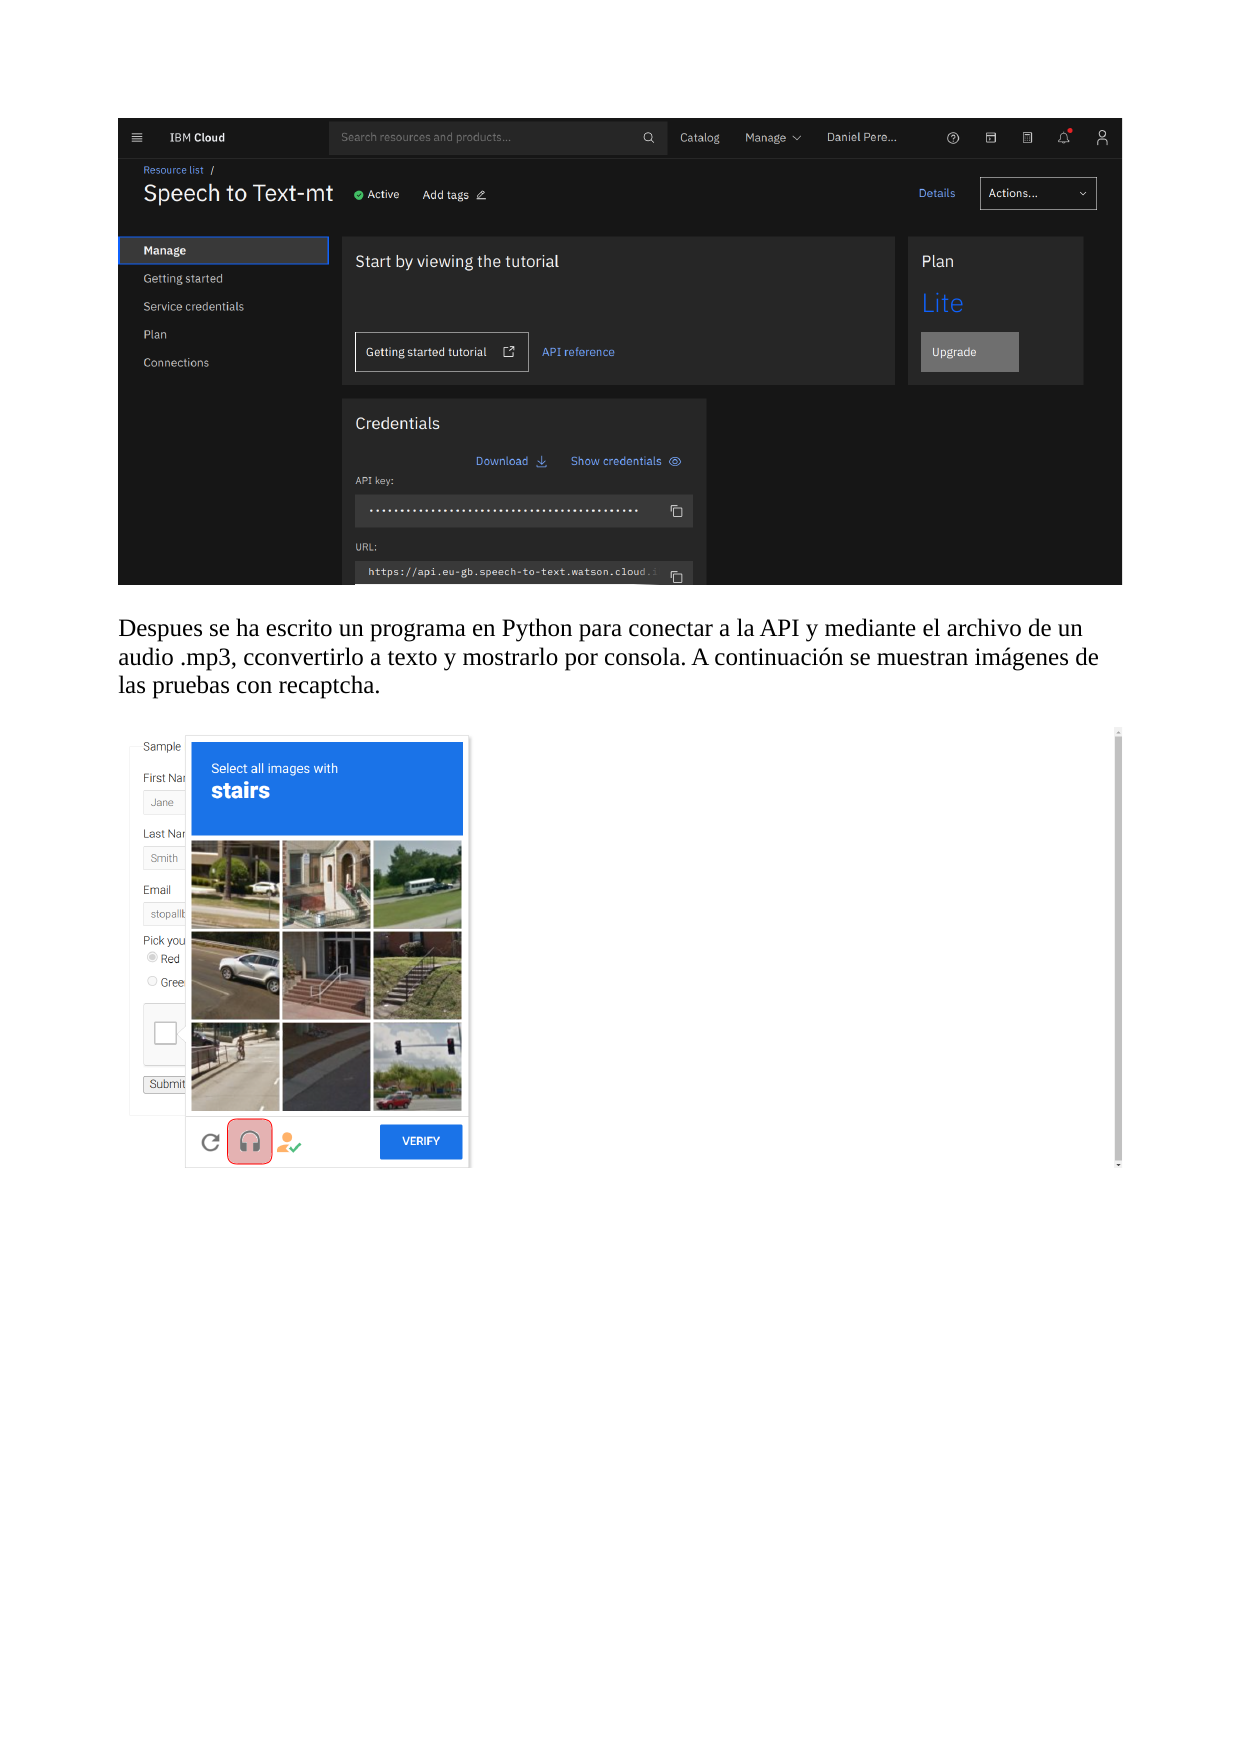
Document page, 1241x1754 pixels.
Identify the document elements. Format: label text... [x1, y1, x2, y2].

text Despues se ha escrito un programa en Python para conectar a la API y mediante el archivo de un audio .mp3, cconvertirlo a texto y mostrarlo por consola. A continuación se muestran imágenes de las pruebas con recaptcha. [118, 613, 1122, 699]
picture [118, 118, 1123, 585]
picture [118, 727, 1123, 1168]
